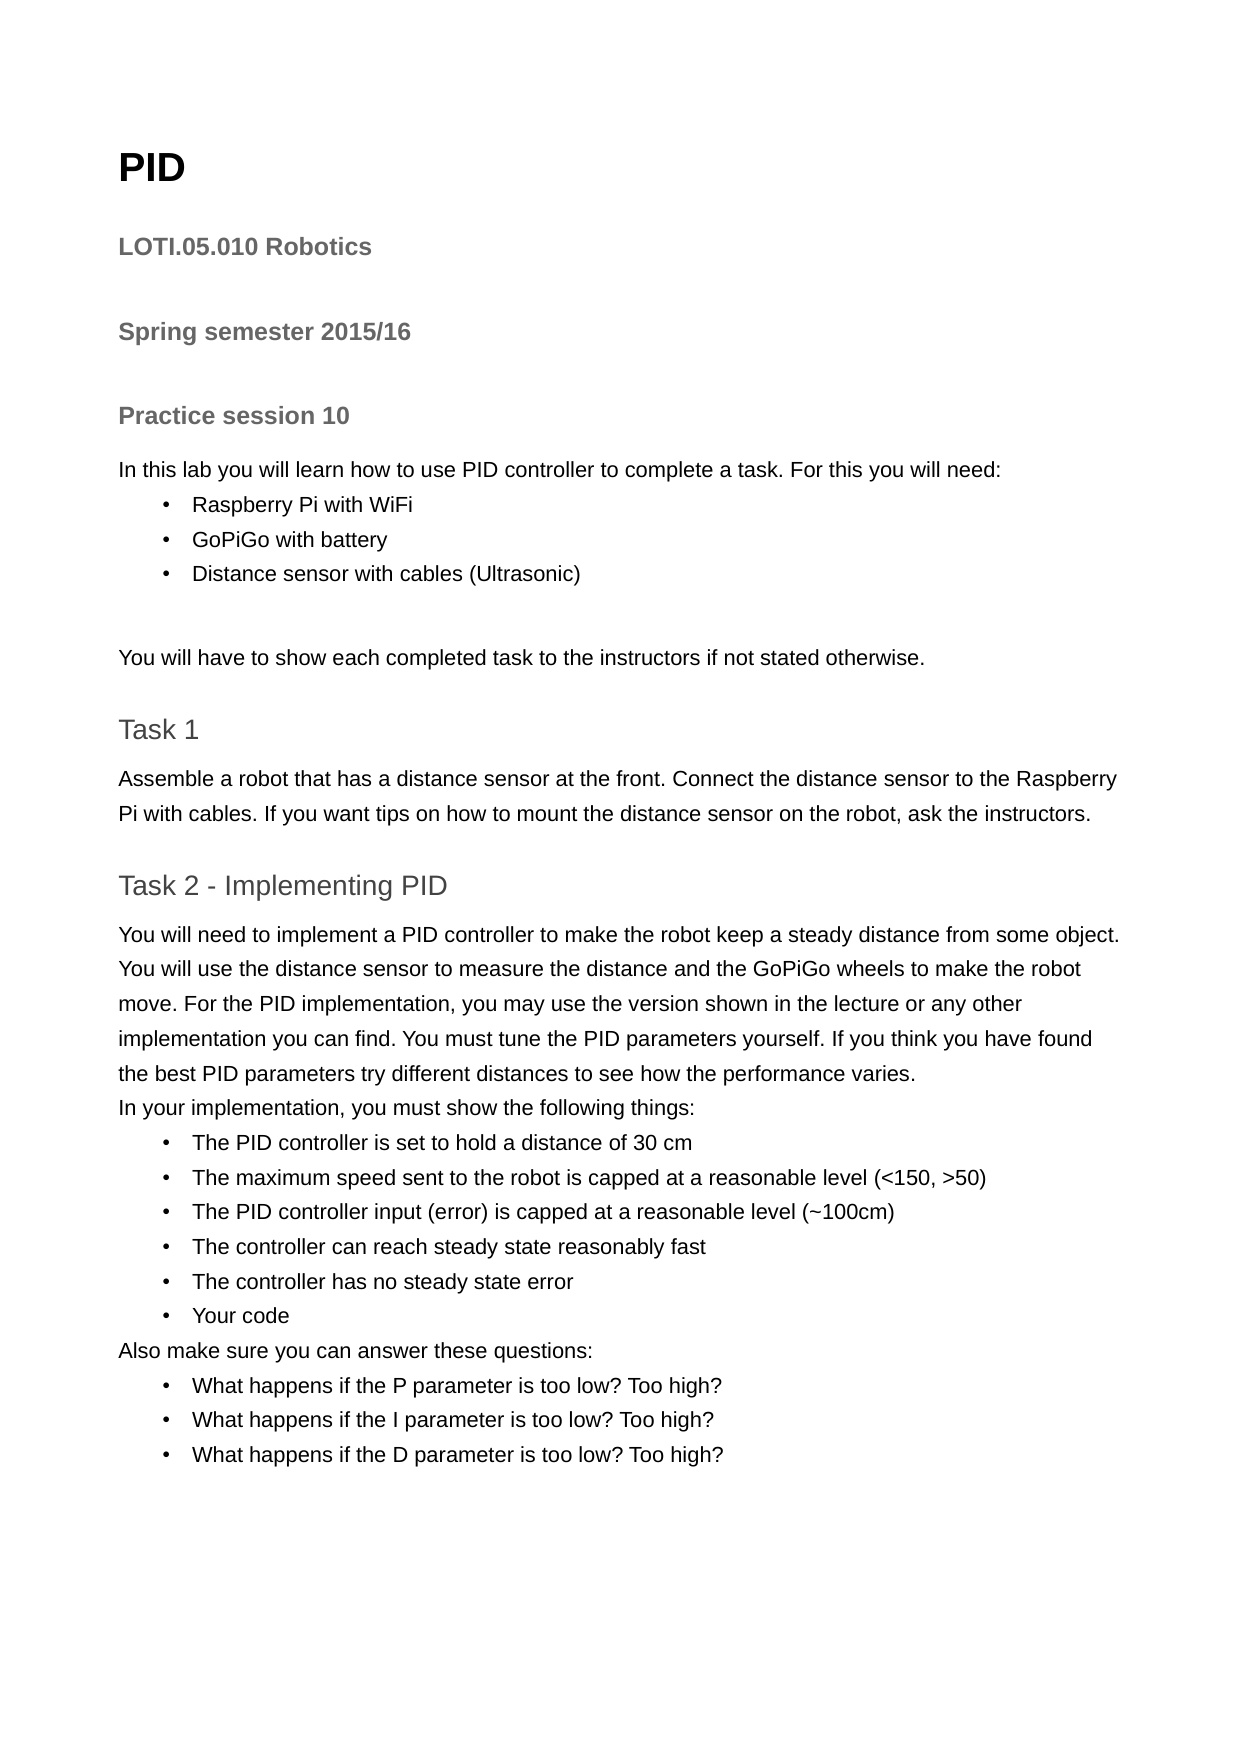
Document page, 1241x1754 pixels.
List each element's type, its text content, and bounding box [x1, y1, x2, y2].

list The controller can reach steady state reasonably fast [162, 1234, 1122, 1259]
list GoPiGo with battery [162, 526, 1122, 552]
list What happens if the I parameter is too low? Too high? [162, 1407, 1122, 1432]
list Distance sensor with cables (Ultrasonic) [162, 561, 1122, 586]
list Your code [162, 1303, 1122, 1328]
list The PID controller input (error) is capped at a reasonable level (~100cm) [162, 1199, 1122, 1224]
subtitle PID [118, 143, 1122, 190]
list The maximum speed sent to the robot is capped at a reasonable level (<150, >50) [162, 1164, 1122, 1190]
list The controller has no steady state error [162, 1268, 1122, 1294]
text Also make sure you can answer these questions: [118, 1338, 1122, 1363]
text Assemble a robot that has a distance sensor at the front. Connect the distance sensor to the Raspberry Pi with cables. If you want tips on how to mount the distance sensor on the robot, ask the instructors. [118, 766, 1122, 826]
list What happens if the P parameter is too low? Too high? [162, 1373, 1122, 1398]
text In your implementation, you must show the following things: [118, 1095, 1122, 1120]
subtitle Practice session 10 [118, 401, 1122, 430]
list Raspberry Pi with WiFi [162, 492, 1122, 517]
text You will have to show each completed task to the instructors if not stated otherwise. [118, 645, 1122, 670]
text You will need to implement a PID controller to make the robot keep a steady distance from some object. You will use the distance sensor to measure the distance and the GoPiGo wheels to make the robot move. For the PID implementation, you may use the version shown in the lecture or any other implementation you can find. You must tune the PID parameters yourself. If you think you have found the best PID parameters try different distances to see how the performance varies. [118, 922, 1122, 1086]
subtitle LOTI.05.010 Robotics [118, 232, 1122, 260]
list What happens if the D parameter is too low? Too high? [162, 1442, 1122, 1467]
subtitle Task 2 - Implementing PID [118, 869, 1122, 901]
subtitle Task 1 [118, 713, 1122, 745]
list The PID controller is set to hold a distance of 30 cm [162, 1130, 1122, 1155]
subtitle Spring semester 2015/16 [118, 316, 1122, 345]
text In this lab you will learn how to use PID controller to complete a task. For this you will need: [118, 457, 1122, 482]
